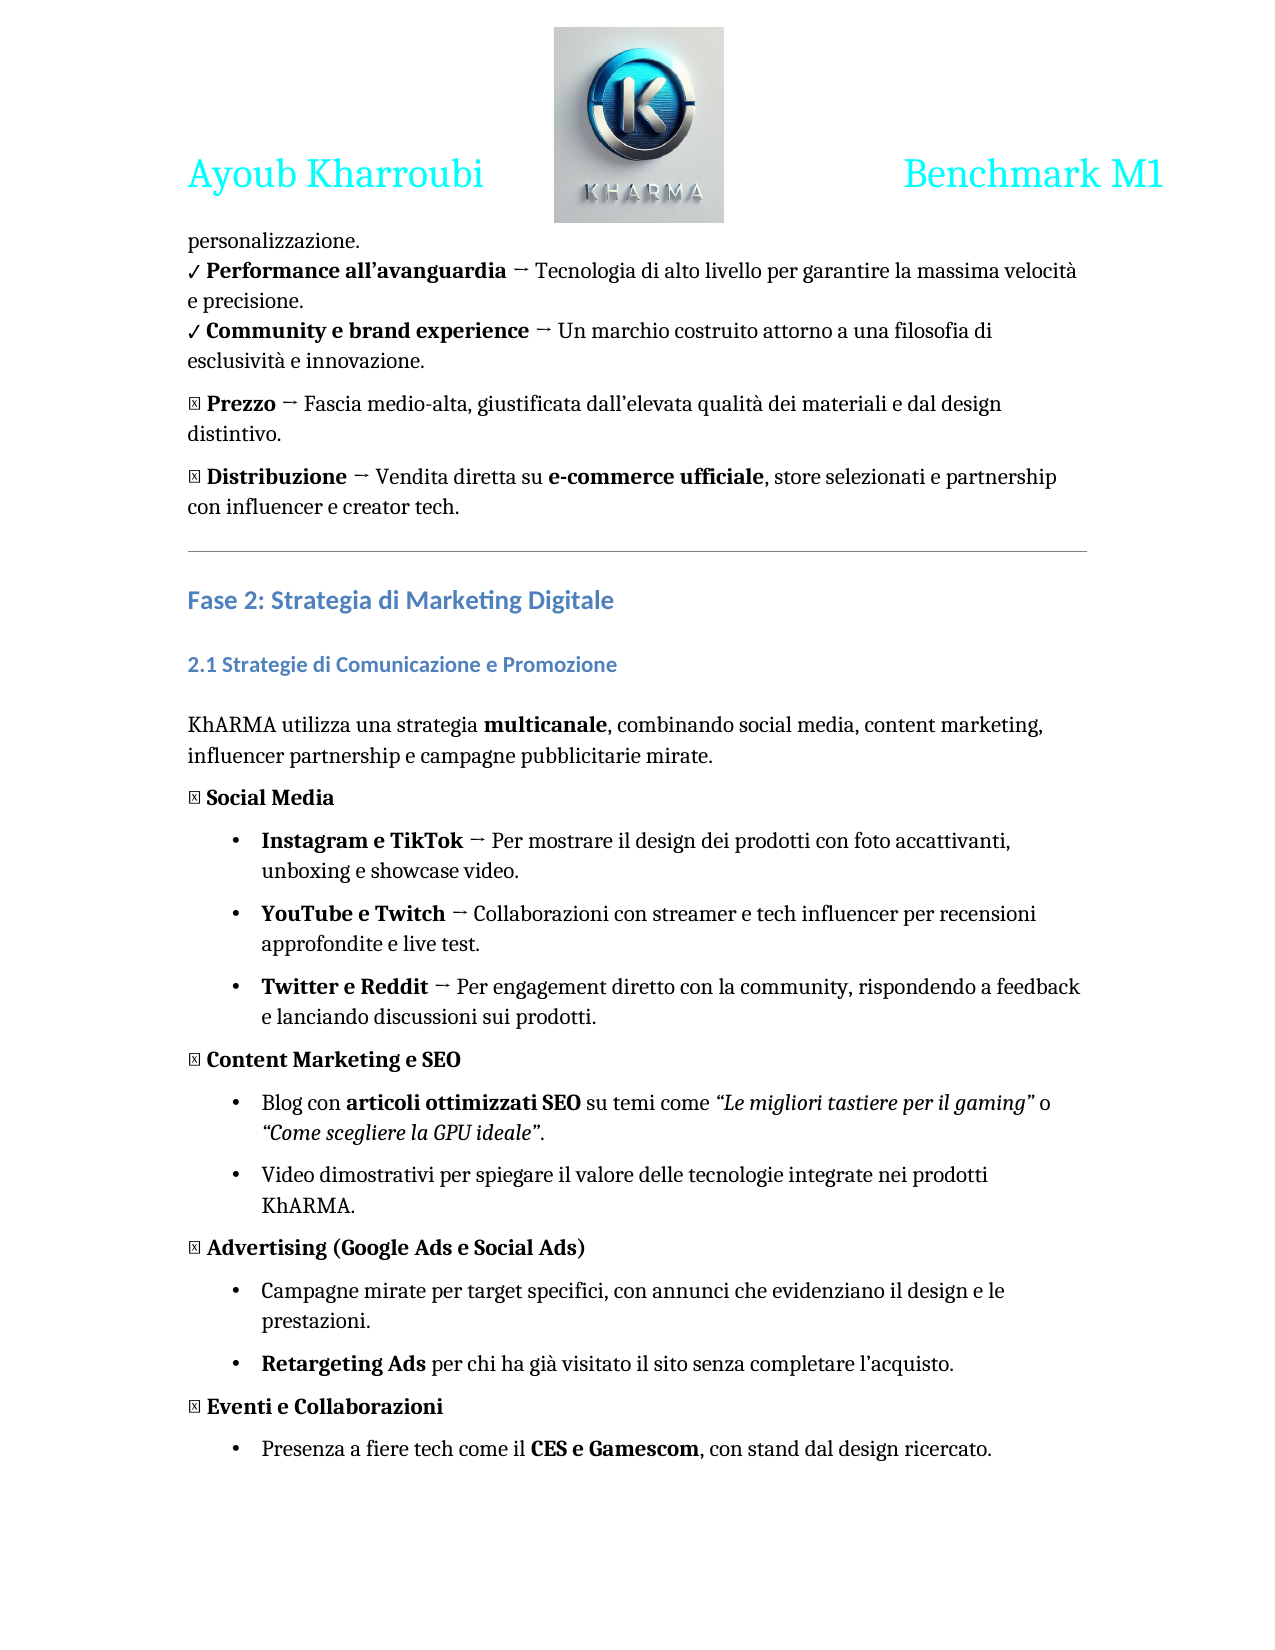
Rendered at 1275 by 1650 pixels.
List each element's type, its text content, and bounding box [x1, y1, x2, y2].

picture [553, 27, 724, 223]
subtitle 2.1 Strategie di Comunicazione e Promozione [187, 651, 1087, 678]
text KhARMA utilizza una strategia multicanale, combinando social media, content marketing, influencer partnership e campagne pubblicitarie mirate. [187, 712, 1087, 769]
text 📍 Distribuzione → Vendita diretta su e-commerce ufficiale, store selezionati e partnership con influencer e creator tech. [187, 464, 1087, 520]
list Presenza a fiere tech come il CES e Gamescom, con stand dal design ricercato. [232, 1436, 1087, 1462]
text 📍 Prezzo → Fascia medio-alta, giustificata dall’elevata qualità dei materiali e dal design distintivo. [187, 391, 1087, 447]
list Blog con articoli ottimizzati SEO su temi come “Le migliori tastiere per il gaming” o “Come scegliere la GPU ideale”. [232, 1089, 1087, 1146]
list Retargeting Ads per chi ha già visitato il sito senza completare l’acquisto. [232, 1351, 1087, 1377]
text 🔹 Advertising (Google Ads e Social Ads) [187, 1235, 1087, 1261]
text 🔹 Social Media [187, 785, 1087, 811]
list YouTube e Twitch → Collaborazioni con streamer e tech influencer per recensioni approfondite e live test. [232, 901, 1087, 957]
text 🔹 Eventi e Collaborazioni [187, 1393, 1087, 1420]
text 🔹 Content Marketing e SEO [187, 1047, 1087, 1073]
text personalizzazione. ✔ Performance all’avanguardia → Tecnologia di alto livello per garantire la massima velocità e precisione. ✔ Community e brand experience → Un marchio costruito attorno a una filosofia di esclusività e innovazione. [187, 227, 1087, 374]
list Twitter e Reddit → Per engagement diretto con la community, rispondendo a feedback e lanciando discussioni sui prodotti. [232, 974, 1087, 1030]
list Instagram e TikTok → Per mostrare il design dei prodotti con foto accattivanti, unboxing e showcase video. [232, 828, 1087, 884]
list Campagne mirate per target specifici, con annunci che evidenziano il design e le prestazioni. [232, 1278, 1087, 1334]
subtitle Fase 2: Strategia di Marketing Digitale [187, 583, 1087, 616]
list Video dimostrativi per spiegare il valore delle tecnologie integrate nei prodotti KhARMA. [232, 1162, 1087, 1219]
